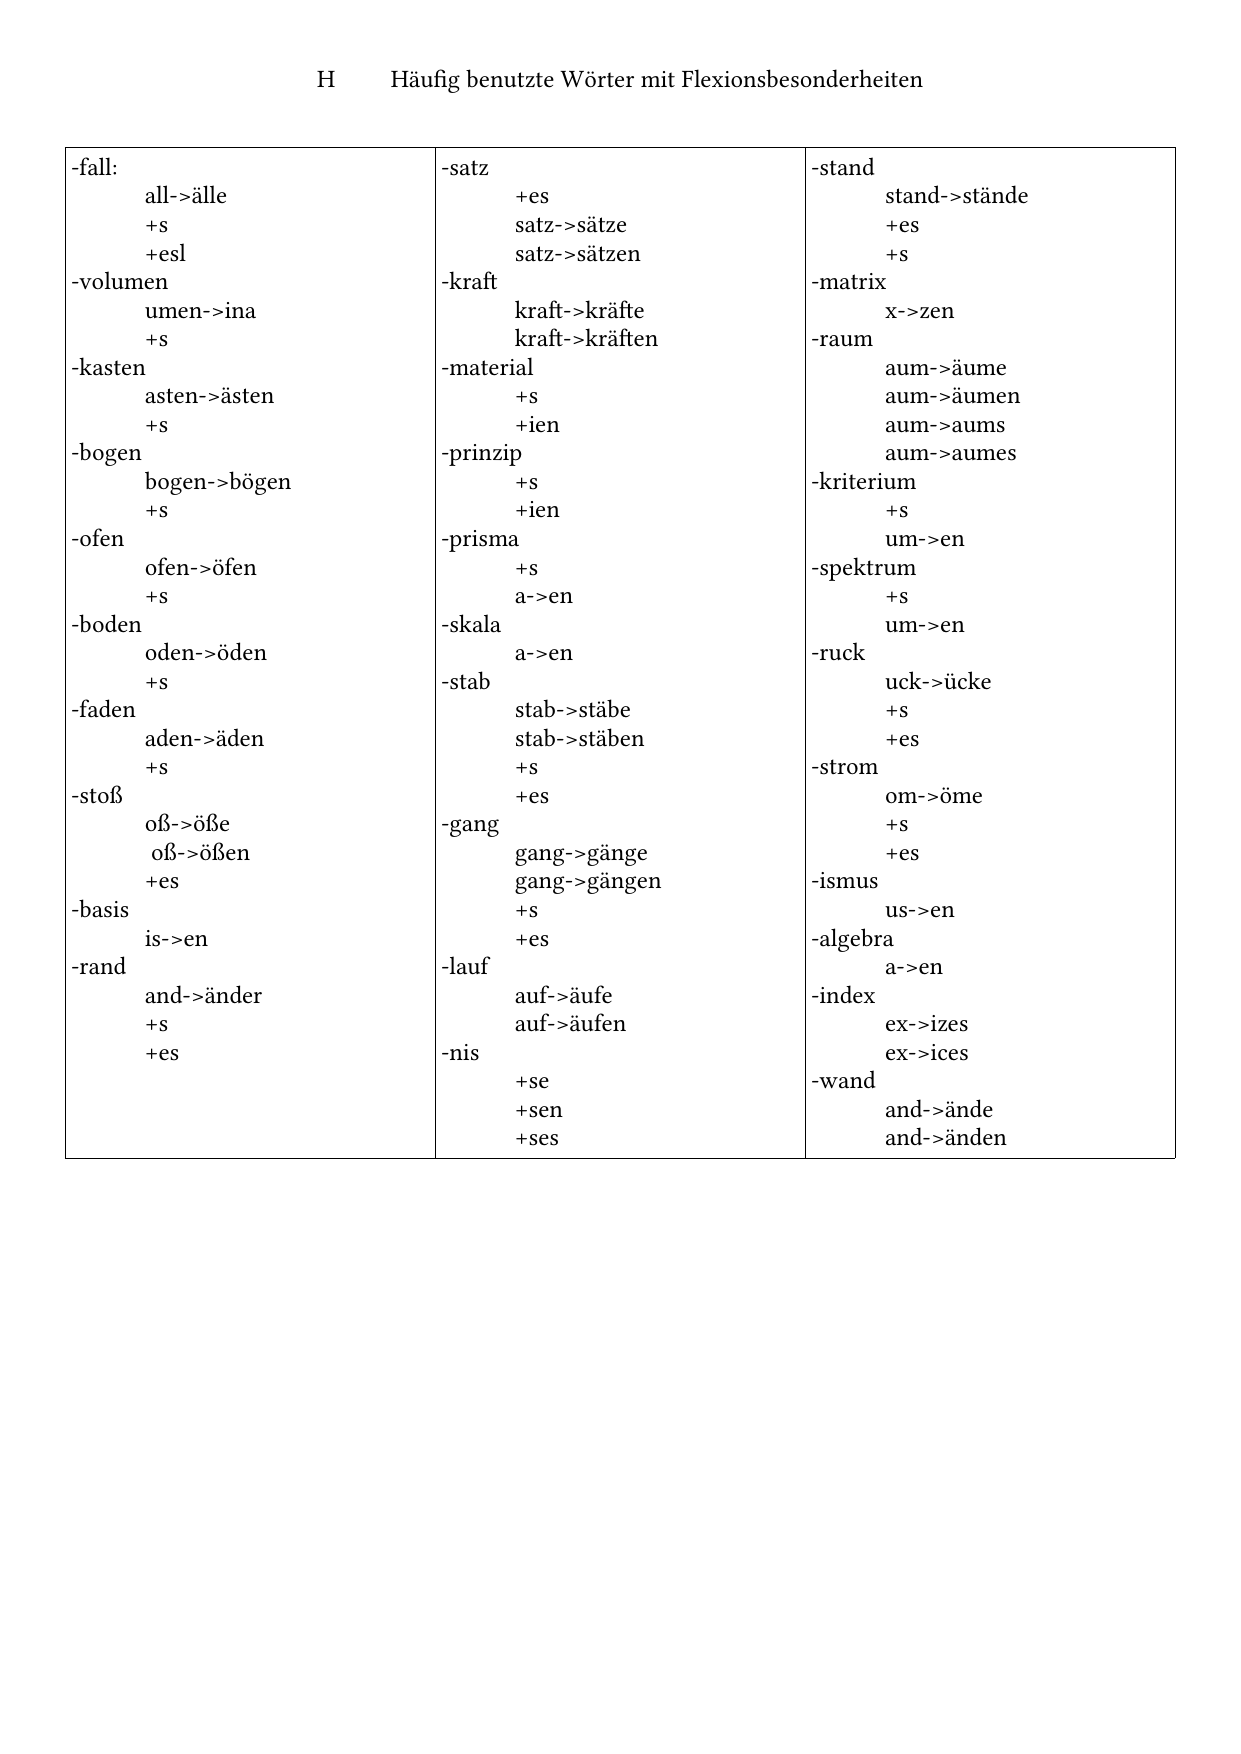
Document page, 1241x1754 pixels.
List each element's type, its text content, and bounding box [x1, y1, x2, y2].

table_header -satz +es satz->sätze satz->sätzen -kraft kraft->kräfte kraft->kräften -material +s +ien -prinzip +s +ien -prisma +s a->en -skala a->en -stab stab->stäbe stab->stäben +s +es -gang gang->gänge gang->gängen +s +es -lauf auf->äufe auf->äufen -nis +se +sen +ses [436, 148, 805, 1158]
table_header -fall: all->älle +s +esl -volumen umen->ina +s -kasten asten->ästen +s -bogen bogen->bögen +s -ofen ofen->öfen +s -boden oden->öden +s -faden aden->äden +s -stoß oß->öße oß->ößen +es -basis is->en -rand and->änder +s +es [66, 148, 435, 1158]
text H Häufig benutzte Wörter mit Flexionsbesonderheiten [65, 65, 1175, 93]
table_header -stand stand->stände +es +s -matrix x->zen -raum aum->äume aum->äumen aum->aums aum->aumes -kriterium +s um->en -spektrum +s um->en -ruck uck->ücke +s +es -strom om->öme +s +es -ismus us->en -algebra a->en -index ex->izes ex->ices -wand and->ände and->änden [806, 148, 1175, 1158]
